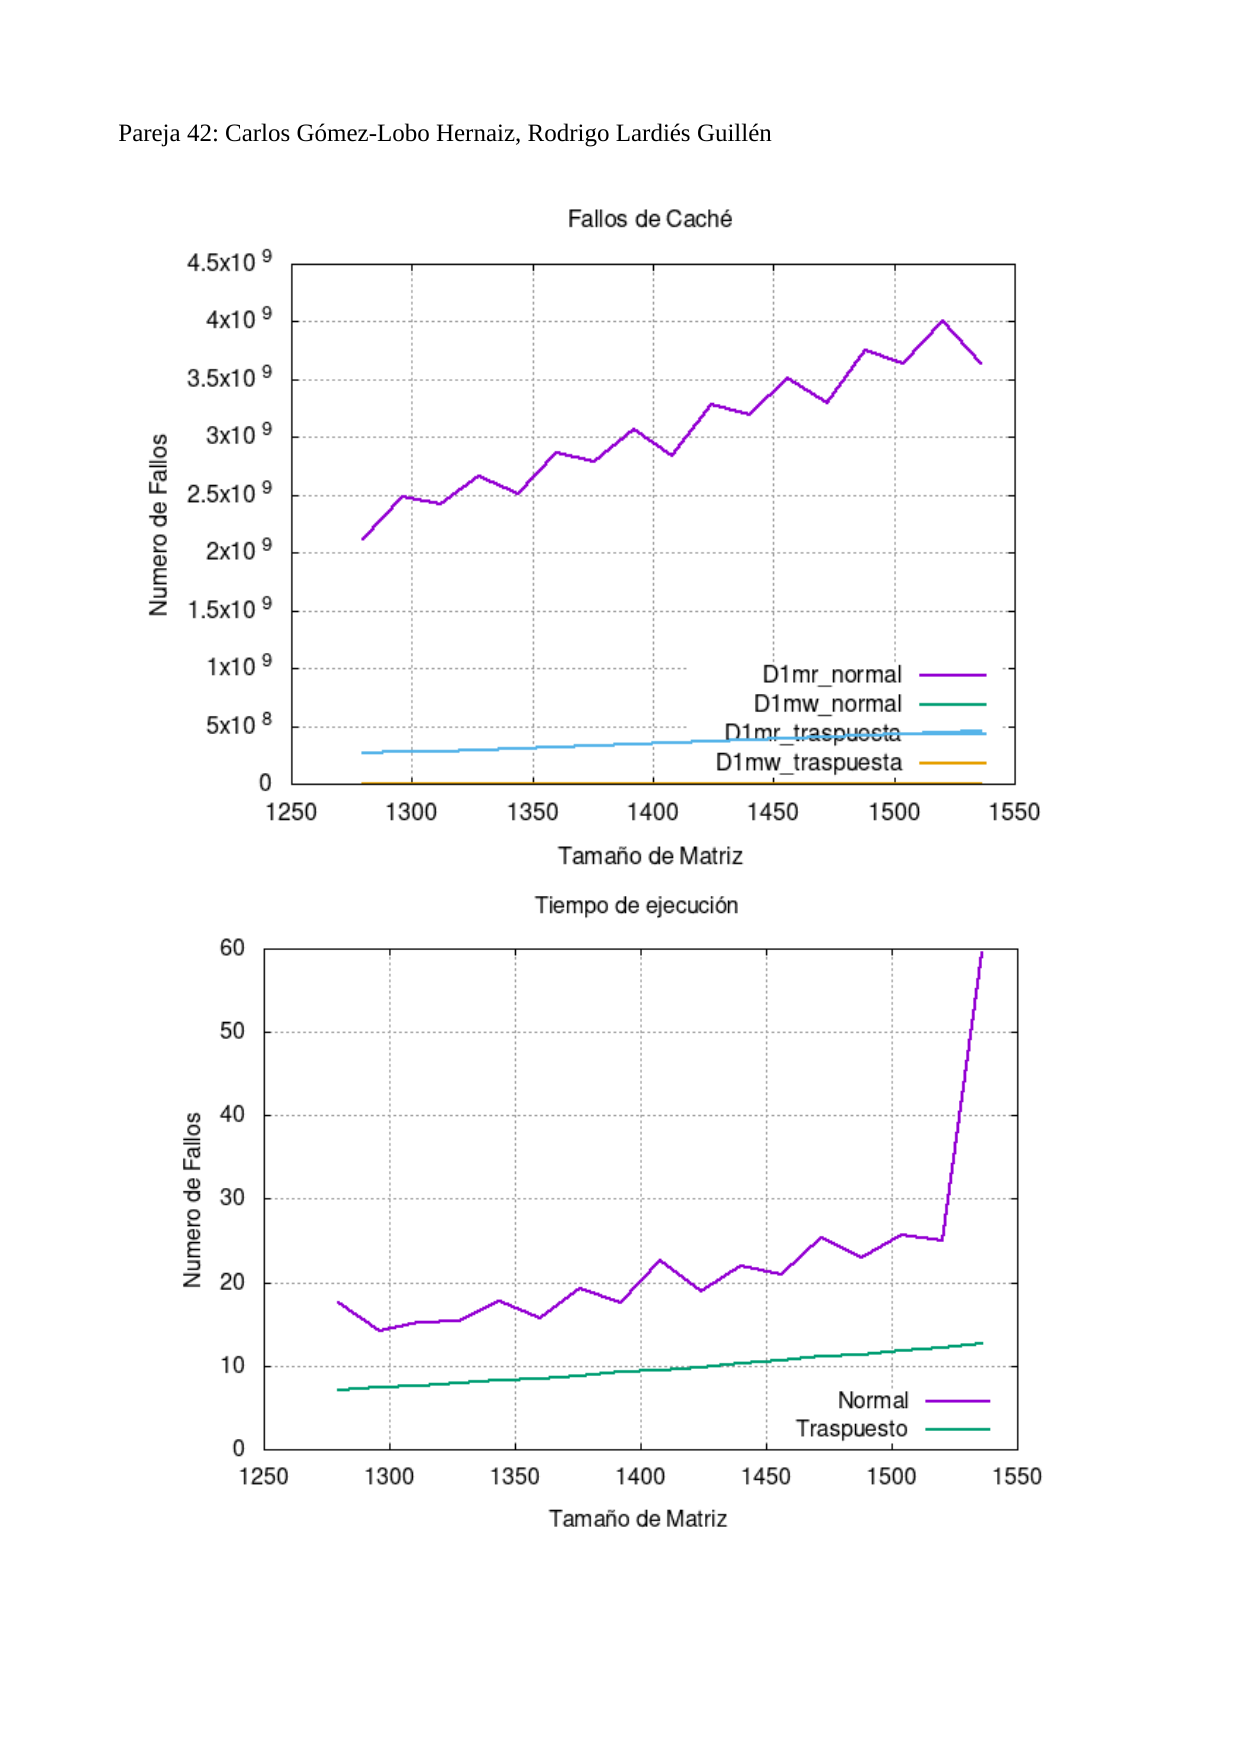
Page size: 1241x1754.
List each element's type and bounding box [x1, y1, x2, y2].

picture [123, 176, 1061, 1541]
